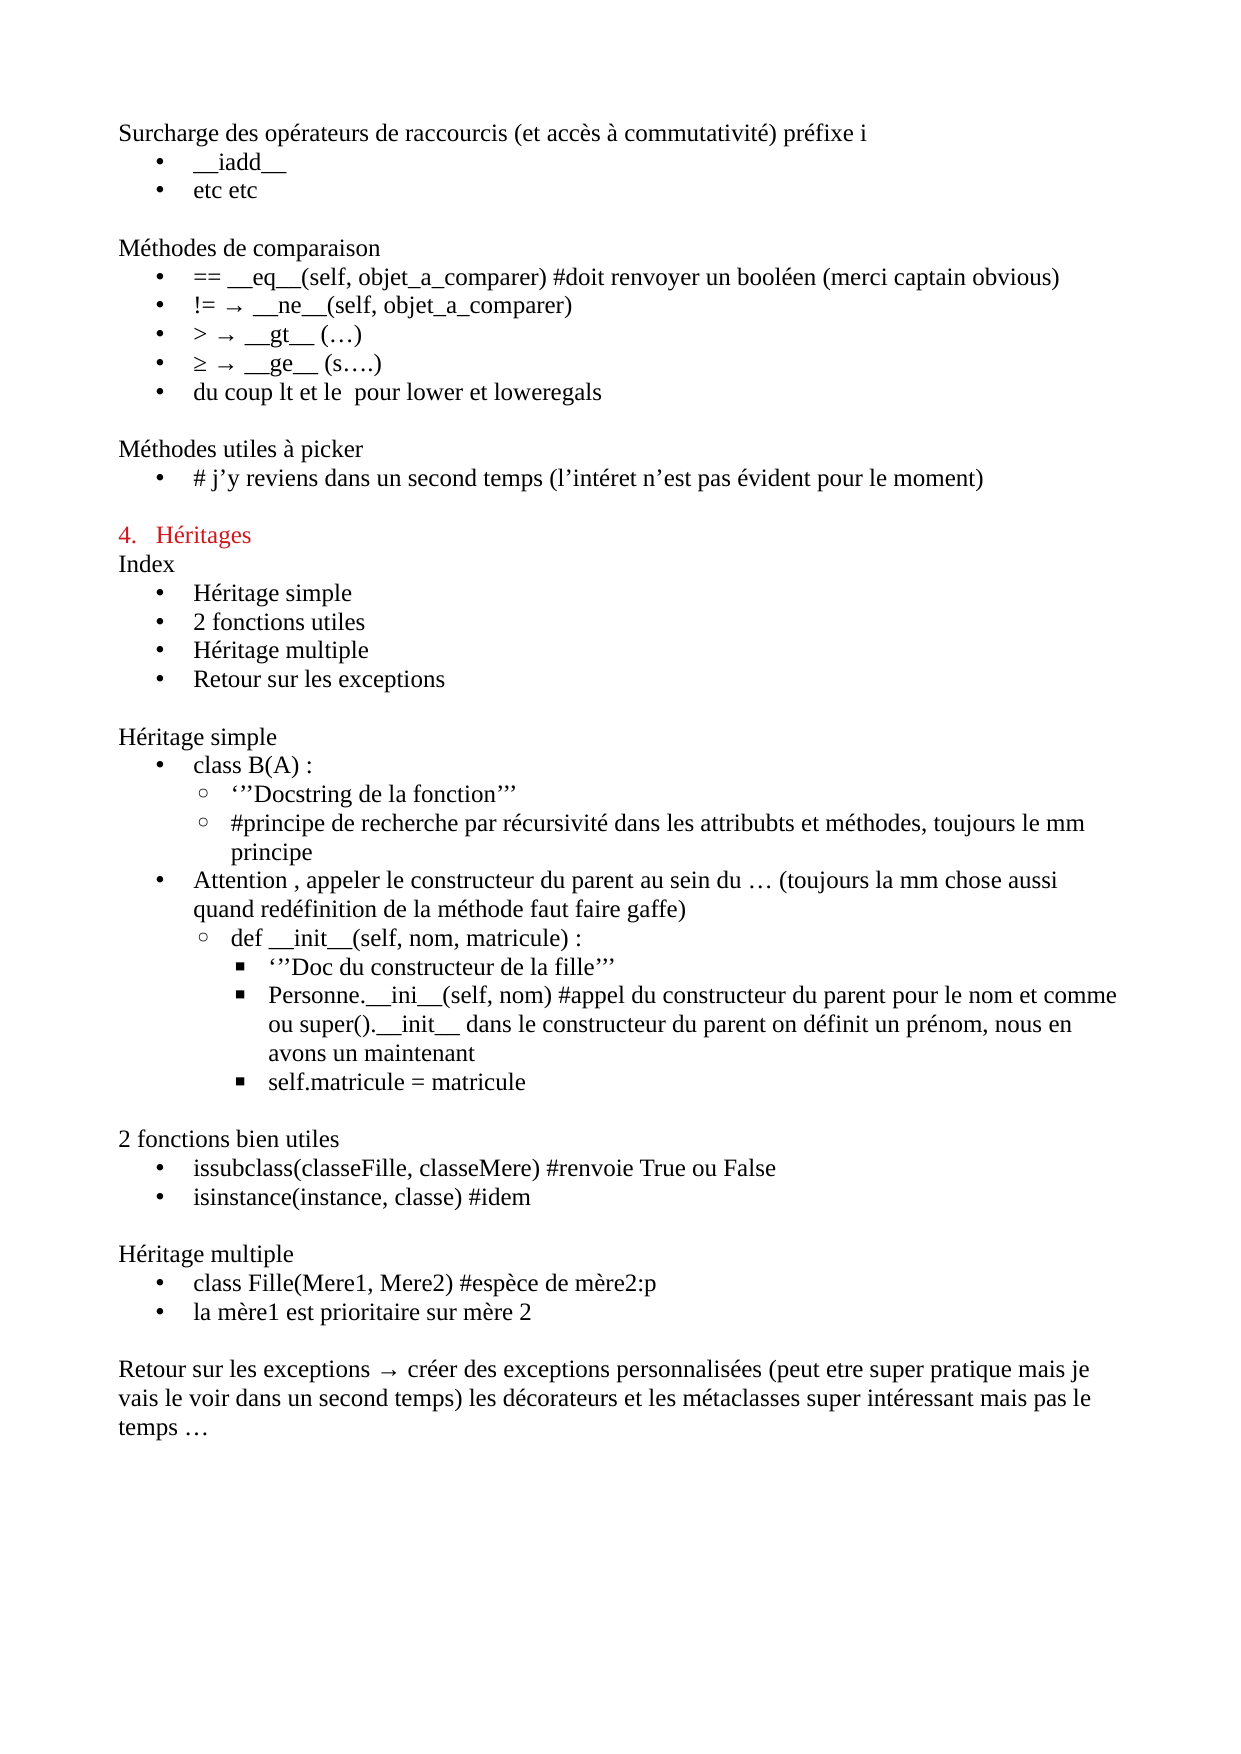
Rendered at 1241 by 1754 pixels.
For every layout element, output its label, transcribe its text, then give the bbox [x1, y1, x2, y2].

list __iadd__ [156, 147, 1122, 176]
list issubclass(classeFille, classeMere) #renvoie True ou False [156, 1153, 1122, 1182]
text 2 fonctions bien utiles [118, 1124, 1122, 1153]
text Héritage multiple [118, 1239, 1122, 1268]
list du coup lt et le pour lower et loweregals [156, 377, 1122, 406]
text Méthodes de comparaison [118, 233, 1122, 262]
list isinstance(instance, classe) #idem [156, 1182, 1122, 1211]
text Méthodes utiles à picker [118, 434, 1122, 463]
list > → __gt__ (…) [156, 319, 1122, 348]
text Retour sur les exceptions → créer des exceptions personnalisées (peut etre super pratique mais je vais le voir dans un second temps) les décorateurs et les métaclasses super intéressant mais pas le temps … [118, 1354, 1122, 1441]
list != → __ne__(self, objet_a_comparer) [156, 291, 1122, 319]
list Personne.__ini__(self, nom) #appel du constructeur du parent pour le nom et comme ou super().__init__ dans le constructeur du parent on définit un prénom, nous en avons un maintenant [231, 981, 1122, 1067]
list #principe de recherche par récursivité dans les attribubts et méthodes, toujours le mm principe [193, 808, 1122, 866]
list class Fille(Mere1, Mere2) #espèce de mère2:p [156, 1268, 1122, 1297]
list Héritages [118, 521, 1122, 549]
list ‘’’Doc du constructeur de la fille’’’ [231, 952, 1122, 981]
list def __init__(self, nom, matricule) : [193, 923, 1122, 952]
list == __eq__(self, objet_a_comparer) #doit renvoyer un booléen (merci captain obvious) [156, 262, 1122, 291]
list la mère1 est prioritaire sur mère 2 [156, 1297, 1122, 1326]
list Héritage simple [156, 578, 1122, 607]
list ‘’’Docstring de la fonction’’’ [193, 779, 1122, 808]
list self.matricule = matricule [231, 1067, 1122, 1096]
list Retour sur les exceptions [156, 664, 1122, 693]
list # j’y reviens dans un second temps (l’intéret n’est pas évident pour le moment) [156, 463, 1122, 492]
list Héritage multiple [156, 636, 1122, 664]
list Attention , appeler le constructeur du parent au sein du … (toujours la mm chose aussi quand redéfinition de la méthode faut faire gaffe) [156, 866, 1122, 923]
text Héritage simple [118, 722, 1122, 751]
list class B(A) : [156, 751, 1122, 779]
list etc etc [156, 176, 1122, 204]
list ≥ → __ge__ (s….) [156, 348, 1122, 377]
list 2 fonctions utiles [156, 607, 1122, 636]
text Surcharge des opérateurs de raccourcis (et accès à commutativité) préfixe i [118, 118, 1122, 147]
text Index [118, 549, 1122, 578]
